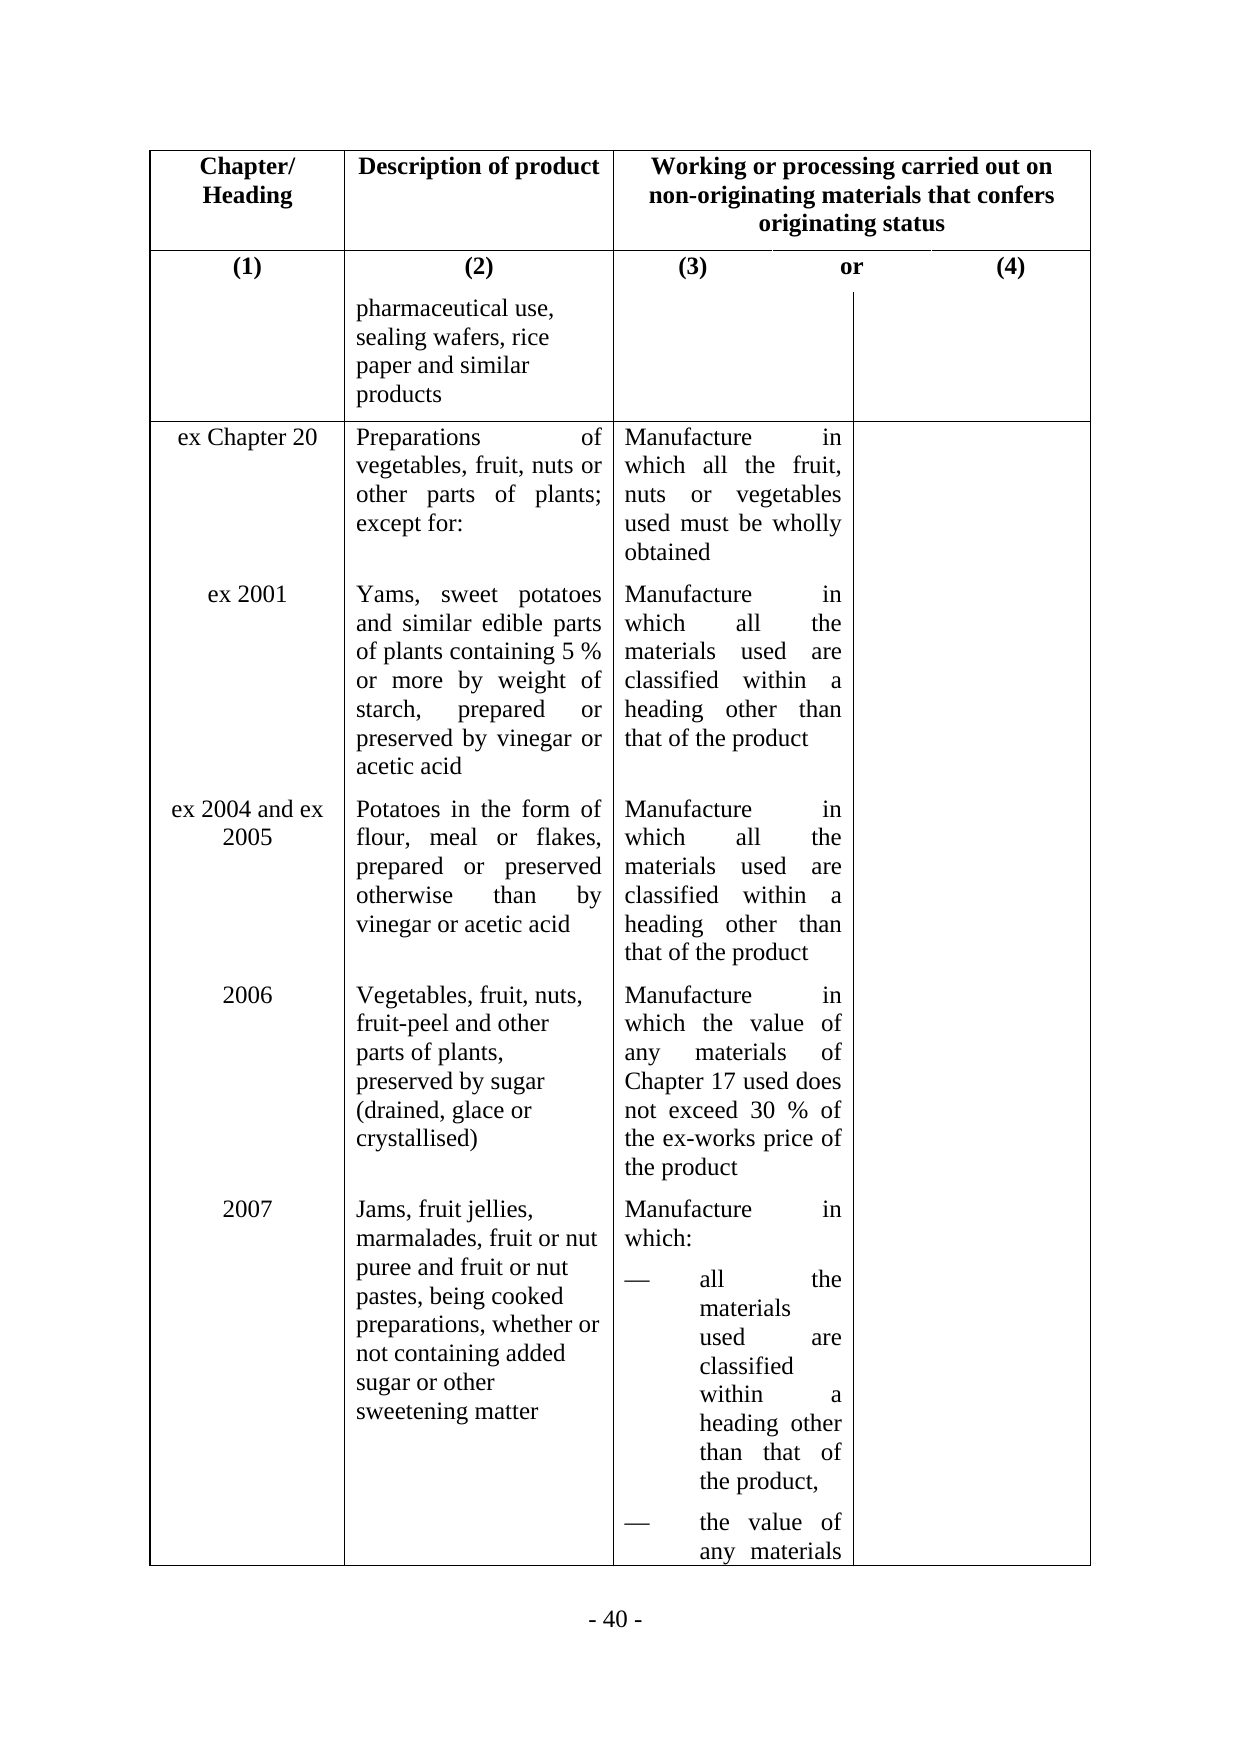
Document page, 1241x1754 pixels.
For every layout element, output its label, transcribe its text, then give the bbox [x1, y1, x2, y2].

table_cell Yams, sweet potatoes and similar edible parts of plants containing 5 % or more by weight of starch, prepared or preserved by vinegar or acetic acid [345, 579, 613, 793]
table_cell Jams, fruit jellies, marmalades, fruit or nut puree and fruit or nut pastes, being cooked preparations, whether or not containing added sugar or other sweetening matter [345, 1195, 613, 1564]
table_cell [151, 293, 344, 421]
table_cell (4) [932, 251, 1090, 292]
table_cell Vegetables, fruit, nuts, fruit-peel and other parts of plants, preserved by sugar (drained, glace or crystallised) [345, 980, 613, 1193]
table_cell Manufacture in which all the fruit, nuts or vegetables used must be wholly obtained [614, 422, 853, 578]
table_cell Manufacture in which all the materials used are classified within a heading other than that of the product [614, 579, 853, 793]
table_header Working or processing carried out on non-originating materials that confers originating status [614, 151, 1090, 250]
table_cell [854, 980, 1090, 1193]
table_cell [854, 293, 1090, 421]
table_cell ex Chapter 20 [151, 422, 344, 578]
table_cell Manufacture in which all the materials used are classified within a heading other than that of the product [614, 794, 853, 979]
table_cell 2006 [151, 980, 344, 1193]
table_cell [854, 794, 1090, 979]
table_cell (3) [614, 251, 772, 292]
table_header Description of product [345, 151, 613, 250]
table_cell or [773, 251, 931, 292]
table_cell (1) [151, 251, 344, 292]
table_cell Potatoes in the form of flour, meal or flakes, prepared or preserved otherwise than by vinegar or acetic acid [345, 794, 613, 979]
table_cell [854, 579, 1090, 793]
table_cell (2) [345, 251, 613, 292]
table_header Chapter/Heading [151, 151, 344, 250]
table_cell Preparations of vegetables, fruit, nuts or other parts of plants; except for: [345, 422, 613, 578]
table_cell [854, 422, 1090, 578]
table_cell ex 2001 [151, 579, 344, 793]
table_cell [614, 293, 853, 421]
table_cell [854, 1195, 1090, 1564]
table_cell Manufacture in which: — all the materials used are classified within a heading other than that of the product, — the value of any materials [614, 1195, 853, 1564]
table_cell ex 2004 and ex 2005 [151, 794, 344, 979]
table_cell Manufacture in which the value of any materials of Chapter 17 used does not exceed 30 % of the ex-works price of the product [614, 980, 853, 1193]
table_cell pharmaceutical use, sealing wafers, rice paper and similar products [345, 293, 613, 421]
table_cell 2007 [151, 1195, 344, 1564]
